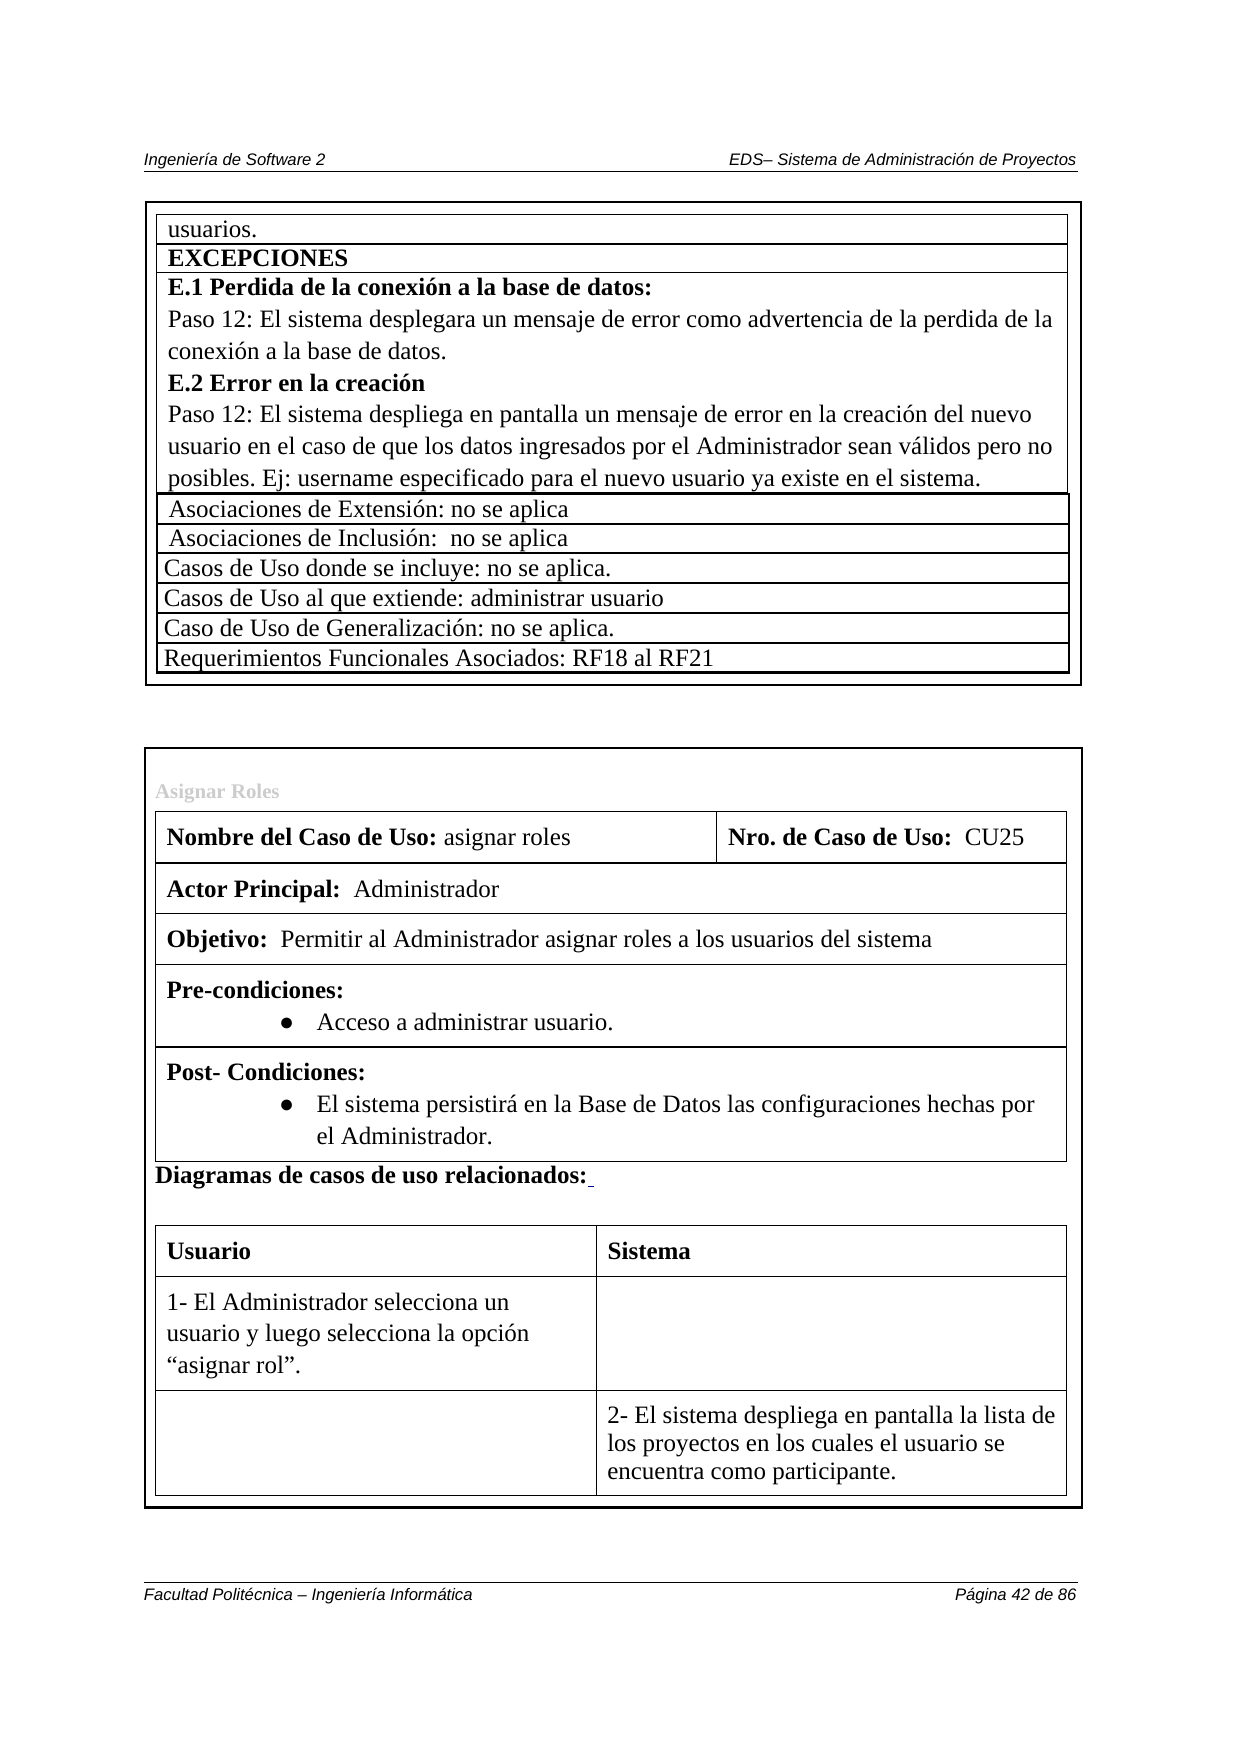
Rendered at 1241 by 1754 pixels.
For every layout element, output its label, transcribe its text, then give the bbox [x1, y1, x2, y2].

table_cell E.1 Perdida de la conexión a la base de datos: Paso 12: El sistema desplegara un mensaje de error como advertencia de la perdida de la conexión a la base de datos. E.2 Error en la creación Paso 12: El sistema despliega en pantalla un mensaje de error en la creación del nuevo usuario en el caso de que los datos ingresados por el Administrador sean válidos pero no posibles. Ej: username especificado para el nuevo usuario ya existe en el sistema. [157, 273, 1067, 492]
table_cell [597, 1277, 1066, 1390]
table_header Nro. de Caso de Uso: CU25 [717, 812, 1066, 862]
table_cell 1- El Administrador selecciona un usuario y luego selecciona la opción “asignar rol”. [156, 1277, 596, 1390]
table_header Sistema [597, 1226, 1066, 1276]
table_header EXCEPCIONES [157, 245, 1067, 272]
table_cell 2- El sistema despliega en pantalla la lista de los proyectos en los cuales el usuario se encuentra como participante. [597, 1391, 1066, 1495]
table_header Nombre del Caso de Uso: asignar roles [156, 812, 716, 862]
table_header Asociaciones de Extensión: no se aplica [158, 495, 1068, 522]
table_cell [156, 1391, 596, 1495]
table_cell Asociaciones de Inclusión: no se aplica [158, 525, 1068, 552]
table_header Usuario [156, 1226, 596, 1276]
table_cell Post- Condiciones: El sistema persistirá en la Base de Datos las configuraciones hechas por el Administrador. [156, 1048, 1066, 1161]
table_cell Caso de Uso de Generalización: no se aplica. [158, 614, 1068, 642]
table_header Actor Principal: Administrador [156, 864, 1066, 913]
table_cell Pre-condiciones: Acceso a administrar usuario. [156, 965, 1066, 1046]
table_header [147, 203, 1080, 684]
table_cell usuarios. [157, 215, 1067, 242]
table_cell Casos de Uso donde se incluye: no se aplica. [158, 554, 1068, 582]
table_cell Casos de Uso al que extiende: administrar usuario [158, 584, 1068, 612]
table_cell Objetivo: Permitir al Administrador asignar roles a los usuarios del sistema [156, 914, 1066, 964]
table_header Asignar Roles Diagramas de casos de uso relacionados: [146, 749, 1081, 1506]
table_cell Requerimientos Funcionales Asociados: RF18 al RF21 [158, 644, 1068, 671]
